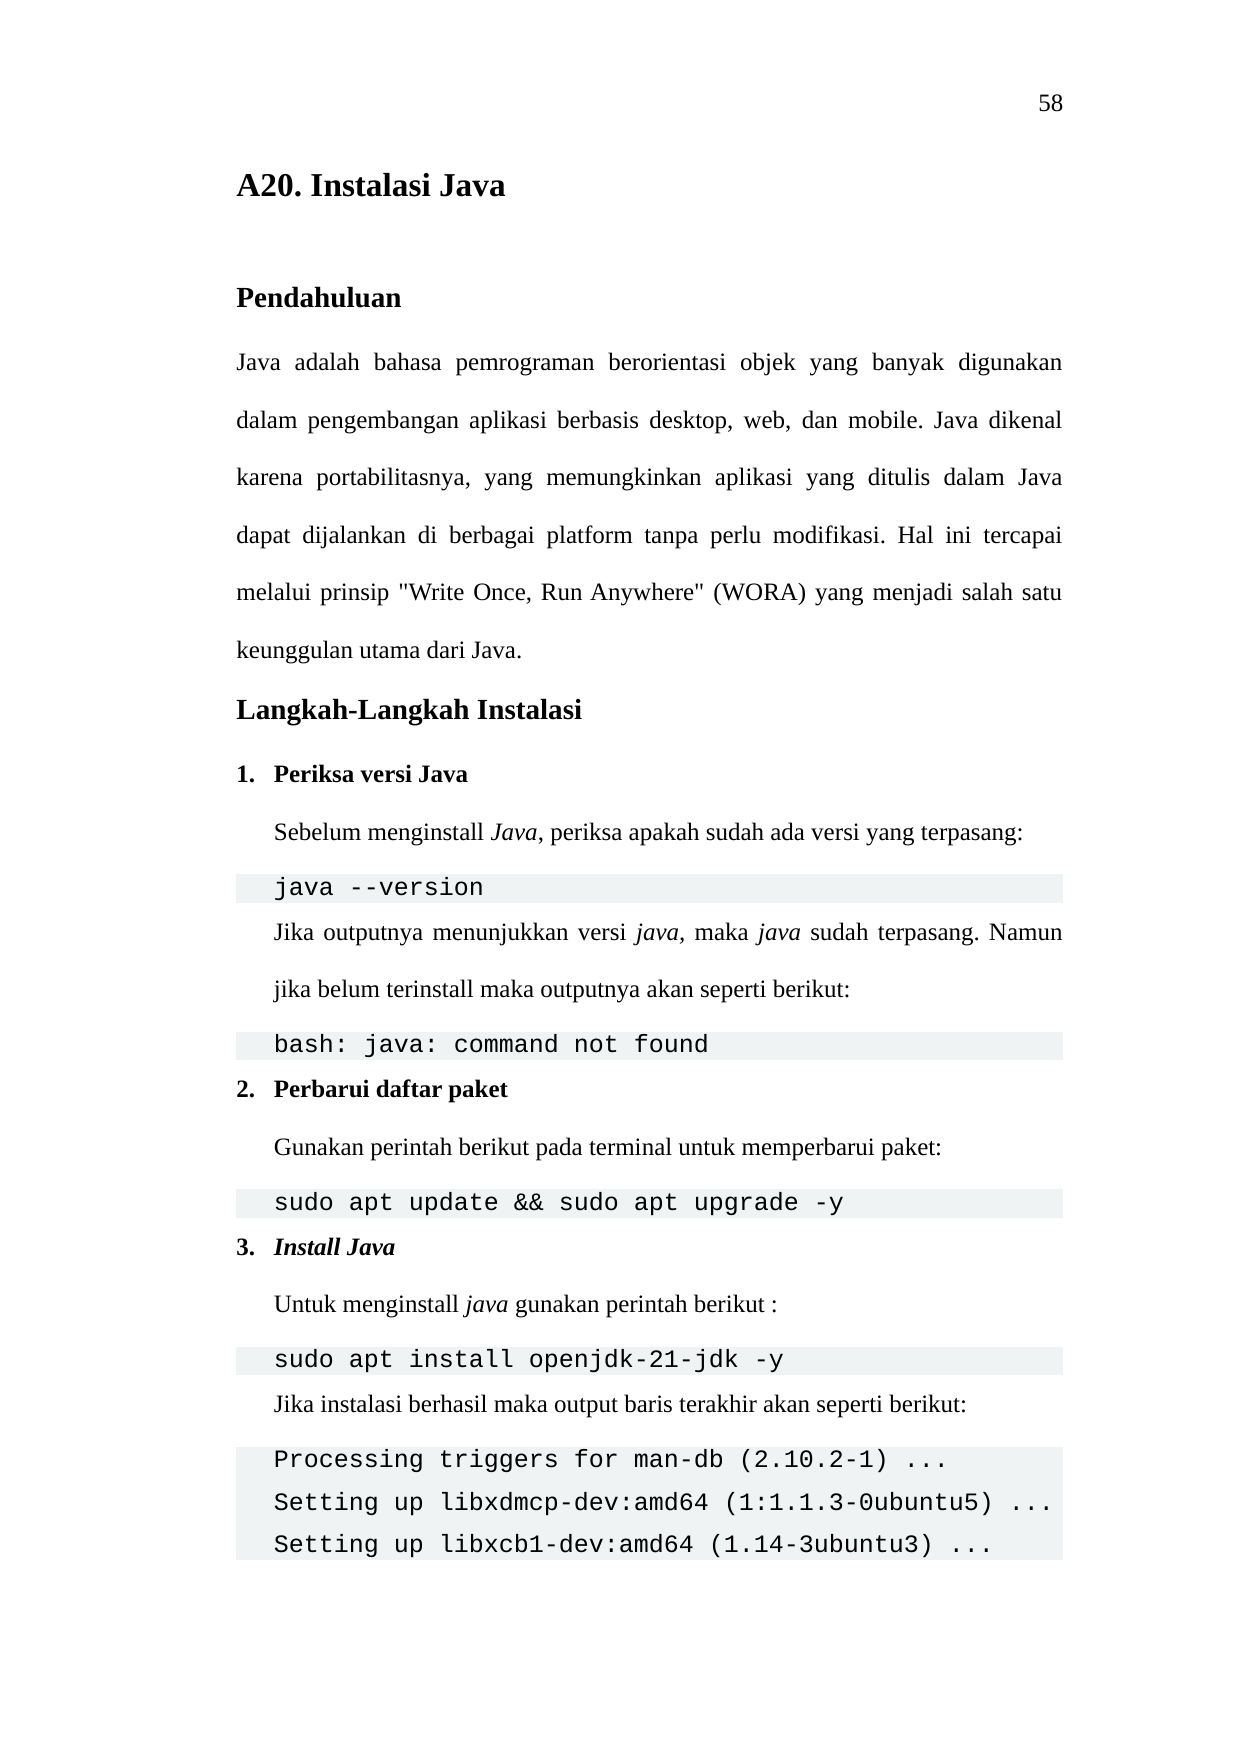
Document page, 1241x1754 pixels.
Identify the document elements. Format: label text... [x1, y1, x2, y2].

list Periksa versi Java [236, 759, 1063, 788]
list bash: java: command not found [236, 1032, 1063, 1060]
list Jika instalasi berhasil maka output baris terakhir akan seperti berikut: [236, 1389, 1063, 1418]
list Setting up libxcb1-dev:amd64 (1.14-3ubuntu3) ... [236, 1532, 1063, 1560]
list Jika outputnya menunjukkan versi java, maka java sudah terpasang. Namun jika belum terinstall maka outputnya akan seperti berikut: [236, 917, 1063, 1003]
list Setting up libxdmcp-dev:amd64 (1:1.1.3-0ubuntu5) ... [236, 1489, 1063, 1518]
text A20. Instalasi Java [236, 165, 1063, 204]
list Gunakan perintah berikut pada terminal untuk memperbarui paket: [236, 1132, 1063, 1161]
list Processing triggers for man-db (2.10.2-1) ... [236, 1447, 1063, 1475]
list java --version [236, 874, 1063, 903]
list Untuk menginstall java gunakan perintah berikut : [236, 1289, 1063, 1318]
list Perbarui daftar paket [236, 1074, 1063, 1103]
list Install Java [236, 1232, 1063, 1261]
list Sebelum menginstall Java, periksa apakah sudah ada versi yang terpasang: [236, 817, 1063, 846]
list sudo apt update && sudo apt upgrade -y [236, 1189, 1063, 1218]
text Langkah-Langkah Instalasi [236, 692, 1063, 726]
list sudo apt install openjdk-21-jdk -y [236, 1347, 1063, 1375]
text Java adalah bahasa pemrograman berorientasi objek yang banyak digunakan dalam pengembangan aplikasi berbasis desktop, web, dan mobile. Java dikenal karena portabilitasnya, yang memungkinkan aplikasi yang ditulis dalam Java dapat dijalankan di berbagai platform tanpa perlu modifikasi. Hal ini tercapai melalui prinsip "Write Once, Run Anywhere" (WORA) yang menjadi salah satu keunggulan utama dari Java. [236, 347, 1063, 664]
text Pendahuluan [236, 280, 1063, 314]
